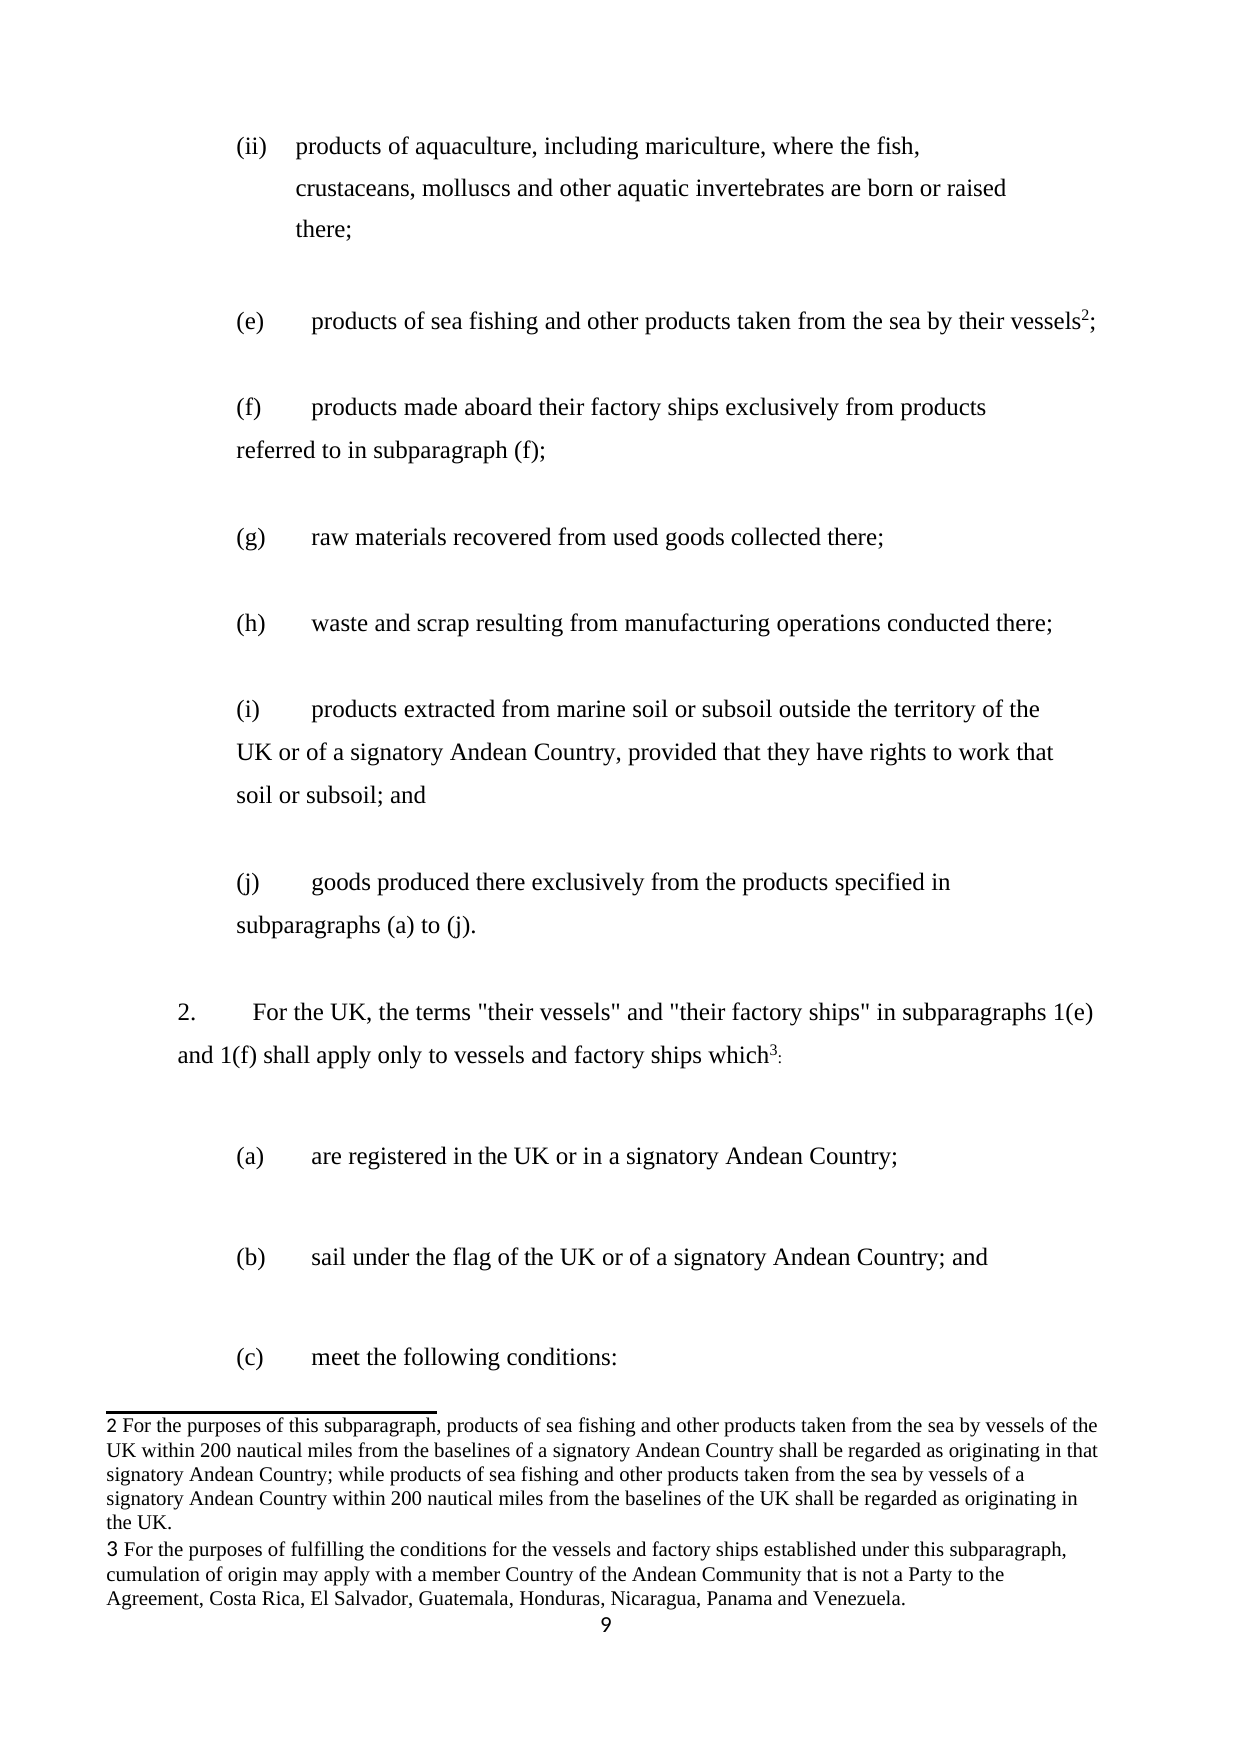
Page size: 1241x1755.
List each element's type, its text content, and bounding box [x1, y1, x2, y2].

list goods produced there exclusively from the products specified in subparagraphs (a) to (j). [236, 867, 1054, 939]
list products extracted from marine soil or subsoil outside the territory of the [236, 694, 1105, 723]
list For the UK, the terms "their vessels" and "their factory ships" in subparagraphs 1(e) and 1(f) shall apply only to vessels and factory ships which: [177, 997, 1094, 1069]
list waste and scrap resulting from manufacturing operations conducted there; [236, 608, 1105, 637]
list raw materials recovered from used goods collected there; [236, 522, 1105, 551]
list products of sea fishing and other products taken from the sea by their vessels; [236, 306, 1105, 334]
list meet the following conditions: [236, 1342, 1054, 1371]
list are registered in the UK or in a signatory Andean Country; [236, 1141, 1054, 1170]
list For the purposes of this subparagraph, products of sea fishing and other products taken from the sea by vessels of the UK within 200 nautical miles from the baselines of a signatory Andean Country shall be regarded as originating in that signatory Andean Country; while products of sea fishing and other products taken from the sea by vessels of a signatory Andean Country within 200 nautical miles from the baselines of the UK shall be regarded as originating in the UK. [106, 1413, 1105, 1534]
list For the purposes of fulfilling the conditions for the vessels and factory ships established under this subparagraph, cumulation of origin may apply with a member Country of the Andean Community that is not a Party to the Agreement, Costa Rica, El Salvador, Guatemala, Honduras, Nicaragua, Panama and Venezuela. [106, 1534, 1105, 1610]
list products made aboard their factory ships exclusively from products referred to in subparagraph (f); [236, 392, 1040, 464]
text (ii) products of aquaculture, including mariculture, where the fish, crustaceans, molluscs and other aquatic invertebrates are born or raised there; [236, 131, 1033, 243]
list sail under the flag of the UK or of a signatory Andean Country; and [236, 1242, 1054, 1270]
text UK or of a signatory Andean Country, provided that they have rights to work that soil or subsoil; and [236, 737, 1072, 809]
